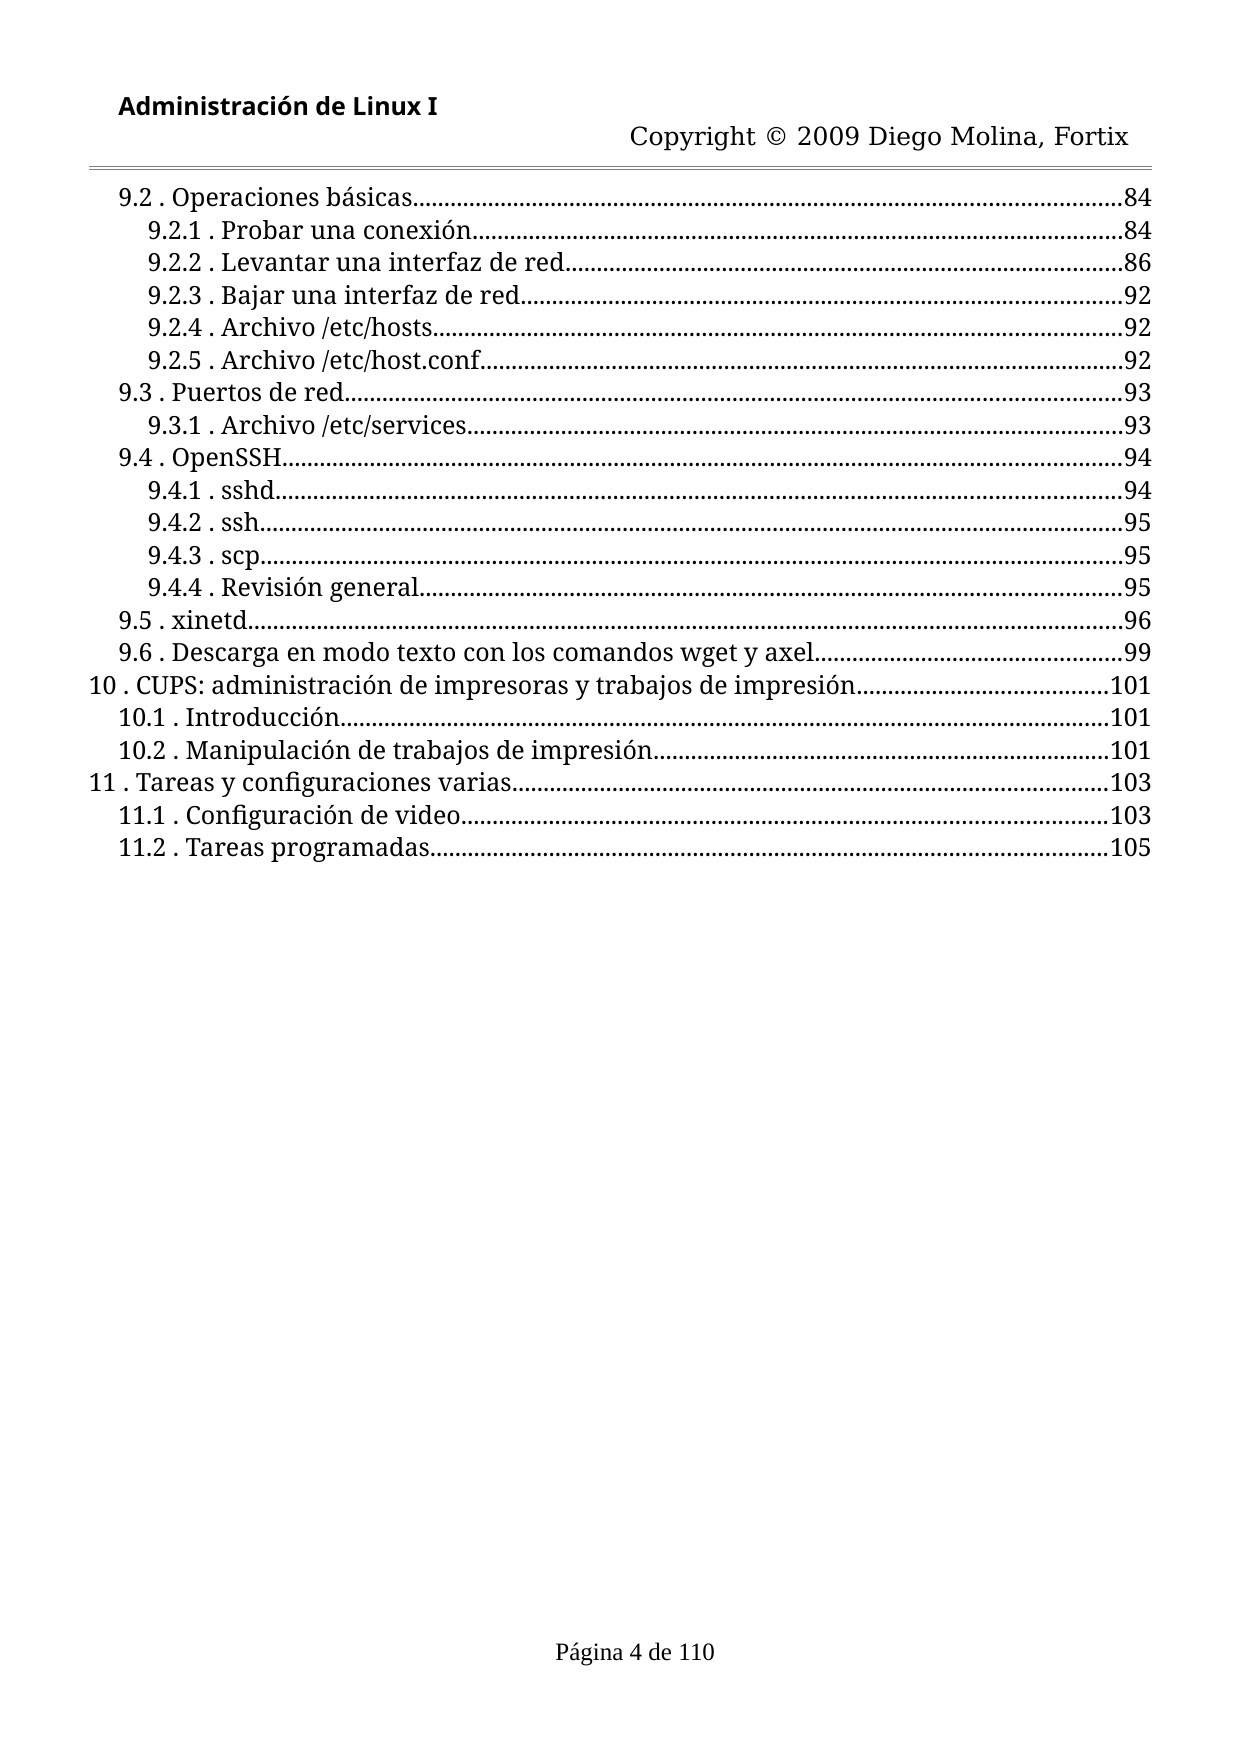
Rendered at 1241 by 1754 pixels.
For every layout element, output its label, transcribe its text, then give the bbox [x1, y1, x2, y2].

text 9.4.1 . sshd 94 [147, 473, 1152, 506]
text 9.4 . OpenSSH 94 [118, 441, 1152, 473]
text 9.2.3 . Bajar una interfaz de red 92 [147, 278, 1152, 311]
text 9.3.1 . Archivo /etc/services 93 [147, 408, 1152, 441]
text 10 . CUPS: administración de impresoras y trabajos de impresión 101 [88, 668, 1152, 701]
text 9.2.2 . Levantar una interfaz de red 86 [147, 246, 1152, 278]
text 9.5 . xinetd 96 [118, 603, 1152, 636]
text 9.2.1 . Probar una conexión 84 [147, 213, 1152, 246]
text 9.2 . Operaciones básicas 84 [118, 181, 1152, 213]
text 9.2.4 . Archivo /etc/hosts 92 [147, 311, 1152, 343]
text 9.3 . Puertos de red 93 [118, 376, 1152, 408]
text 9.4.4 . Revisión general 95 [147, 571, 1152, 603]
text 9.6 . Descarga en modo texto con los comandos wget y axel 99 [118, 636, 1152, 668]
text 11.2 . Tareas programadas 105 [118, 831, 1152, 863]
text 11.1 . Configuración de video 103 [118, 798, 1152, 831]
text 9.2.5 . Archivo /etc/host.conf 92 [147, 343, 1152, 376]
text 9.4.3 . scp 95 [147, 538, 1152, 571]
text 9.4.2 . ssh 95 [147, 506, 1152, 538]
text 10.2 . Manipulación de trabajos de impresión 101 [118, 733, 1152, 766]
text 11 . Tareas y configuraciones varias 103 [88, 766, 1152, 798]
text 10.1 . Introducción 101 [118, 701, 1152, 733]
